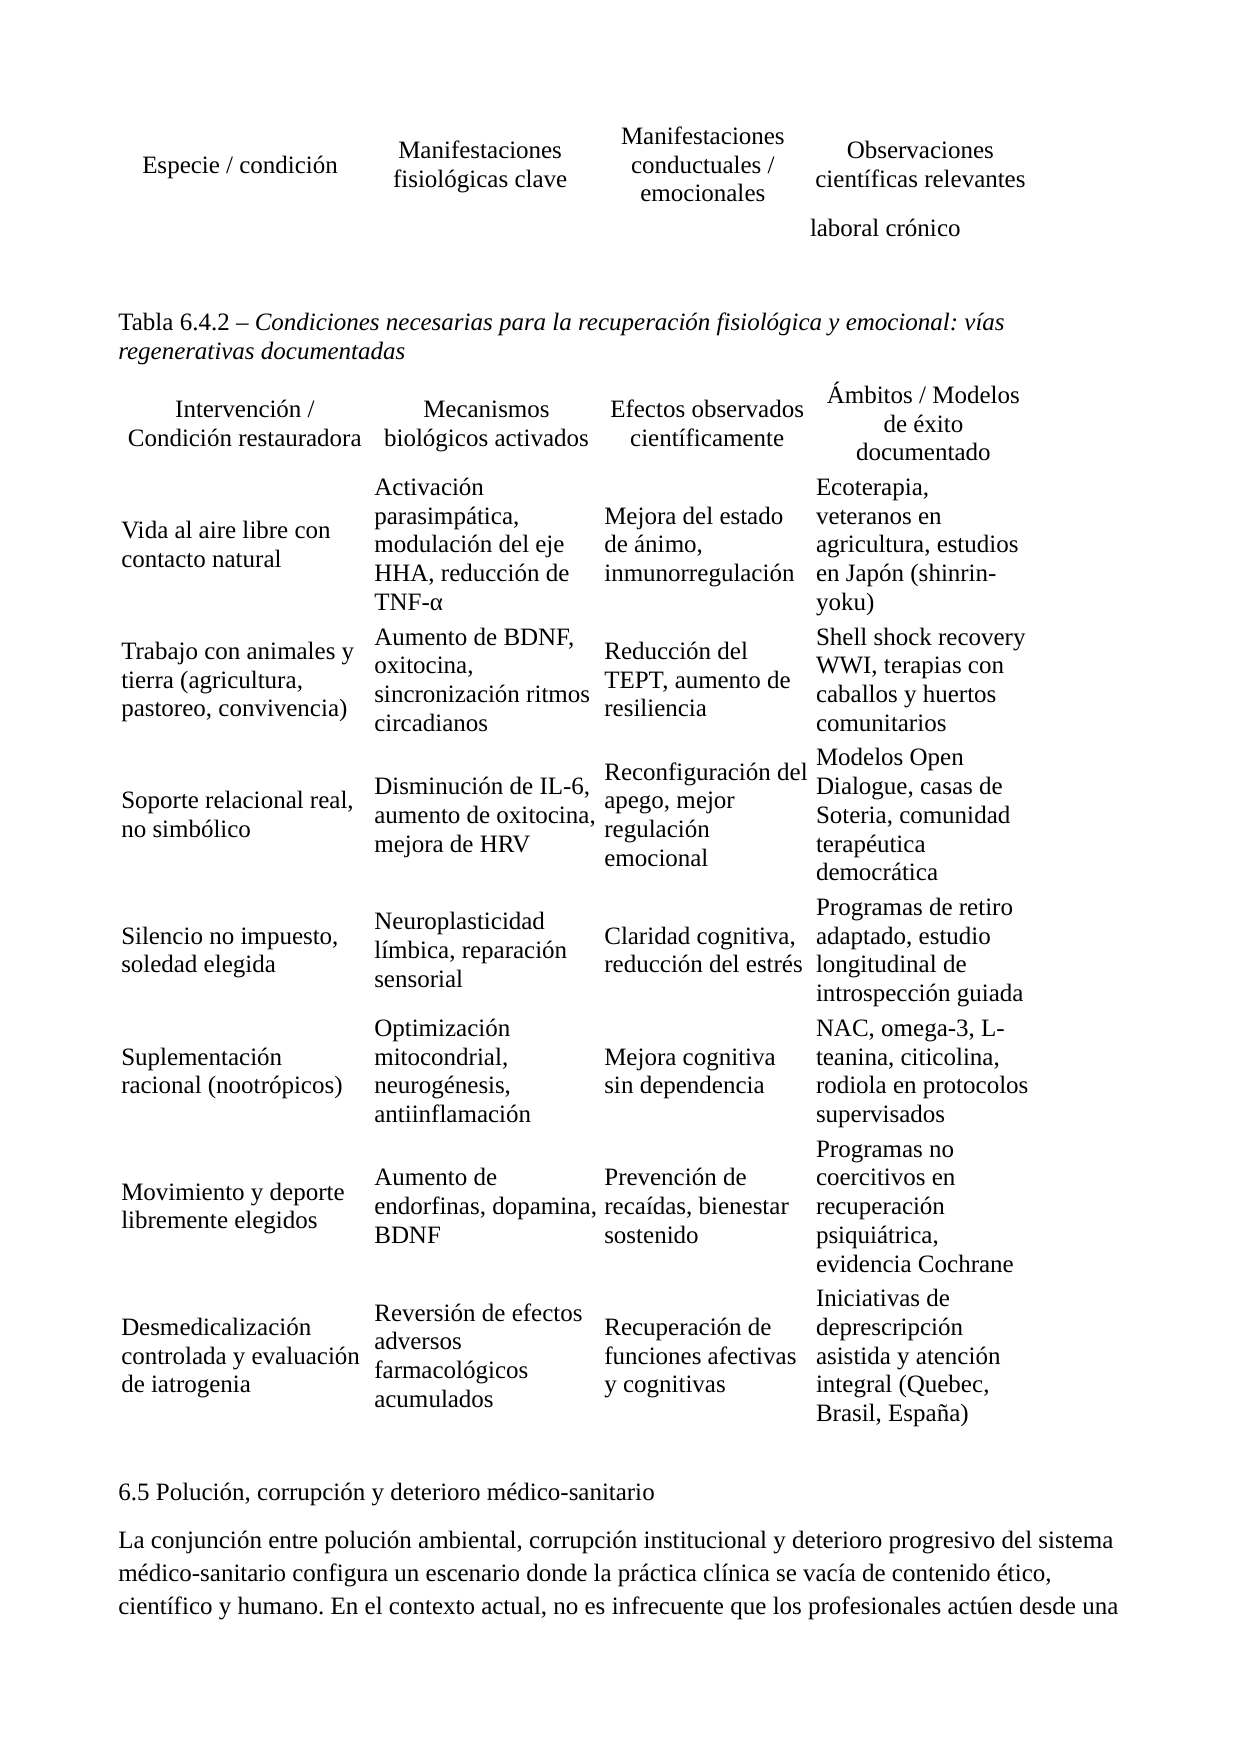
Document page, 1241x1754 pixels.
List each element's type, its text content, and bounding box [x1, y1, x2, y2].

table_header Observaciones científicas relevantes [807, 118, 1033, 210]
table_cell [118, 210, 361, 245]
table_cell Recuperación de funciones afectivas y cognitivas [601, 1280, 813, 1430]
table_cell [599, 210, 807, 245]
table_cell Desmedicalización controlada y evaluación de iatrogenia [118, 1280, 371, 1430]
table_cell Ecoterapia, veteranos en agricultura, estudios en Japón (shinrin-yoku) [813, 469, 1033, 619]
table_cell Optimización mitocondrial, neurogénesis, antiinflamación [371, 1010, 601, 1131]
text 6.5 Polución, corrupción y deterioro médico-sanitario [118, 1477, 1122, 1506]
table_cell [361, 210, 598, 245]
table_cell Reducción del TEPT, aumento de resiliencia [601, 619, 813, 739]
table_header Ámbitos / Modelos de éxito documentado [813, 377, 1033, 469]
table_cell Vida al aire libre con contacto natural [118, 469, 371, 619]
table_cell Activación parasimpática, modulación del eje HHA, reducción de TNF-α [371, 469, 601, 619]
table_cell Claridad cognitiva, reducción del estrés [601, 889, 813, 1010]
table_cell Reconfiguración del apego, mejor regulación emocional [601, 740, 813, 889]
table_header Mecanismos biológicos activados [371, 377, 601, 469]
table_cell Shell shock recovery WWI, terapias con caballos y huertos comunitarios [813, 619, 1033, 739]
table_cell Trabajo con animales y tierra (agricultura, pastoreo, convivencia) [118, 619, 371, 739]
table_cell Iniciativas de deprescripción asistida y atención integral (Quebec, Brasil, España) [813, 1280, 1033, 1430]
table_cell laboral crónico [807, 210, 1033, 245]
table_header Intervención / Condición restauradora [118, 377, 371, 469]
table_cell Soporte relacional real, no simbólico [118, 740, 371, 889]
table_cell Programas no coercitivos en recuperación psiquiátrica, evidencia Cochrane [813, 1131, 1033, 1280]
table_cell Modelos Open Dialogue, casas de Soteria, comunidad terapéutica democrática [813, 740, 1033, 889]
subtitle Tabla 6.4.2 – Condiciones necesarias para la recuperación fisiológica y emocional: vías regenerativas documentadas [118, 307, 1122, 364]
table_cell Movimiento y deporte libremente elegidos [118, 1131, 371, 1280]
table_header Efectos observados científicamente [601, 377, 813, 469]
table_cell Aumento de endorfinas, dopamina, BDNF [371, 1131, 601, 1280]
table_cell Reversión de efectos adversos farmacológicos acumulados [371, 1280, 601, 1430]
table_cell Prevención de recaídas, bienestar sostenido [601, 1131, 813, 1280]
table_cell Suplementación racional (nootrópicos) [118, 1010, 371, 1131]
table_cell Programas de retiro adaptado, estudio longitudinal de introspección guiada [813, 889, 1033, 1010]
text La conjunción entre polución ambiental, corrupción institucional y deterioro progresivo del sistema médico-sanitario configura un escenario donde la práctica clínica se vacía de contenido ético, científico y humano. En el contexto actual, no es infrecuente que los profesionales actúen desde una [118, 1525, 1122, 1620]
table_header Especie / condición [118, 118, 361, 210]
table_cell Silencio no impuesto, soledad elegida [118, 889, 371, 1010]
table_cell Mejora del estado de ánimo, inmunorregulación [601, 469, 813, 619]
table_header Manifestaciones fisiológicas clave [361, 118, 598, 210]
table_cell Disminución de IL-6, aumento de oxitocina, mejora de HRV [371, 740, 601, 889]
table_cell Neuroplasticidad límbica, reparación sensorial [371, 889, 601, 1010]
table_cell Aumento de BDNF, oxitocina, sincronización ritmos circadianos [371, 619, 601, 739]
table_cell NAC, omega-3, L-teanina, citicolina, rodiola en protocolos supervisados [813, 1010, 1033, 1131]
table_cell Mejora cognitiva sin dependencia [601, 1010, 813, 1131]
table_header Manifestaciones conductuales / emocionales [599, 118, 807, 210]
